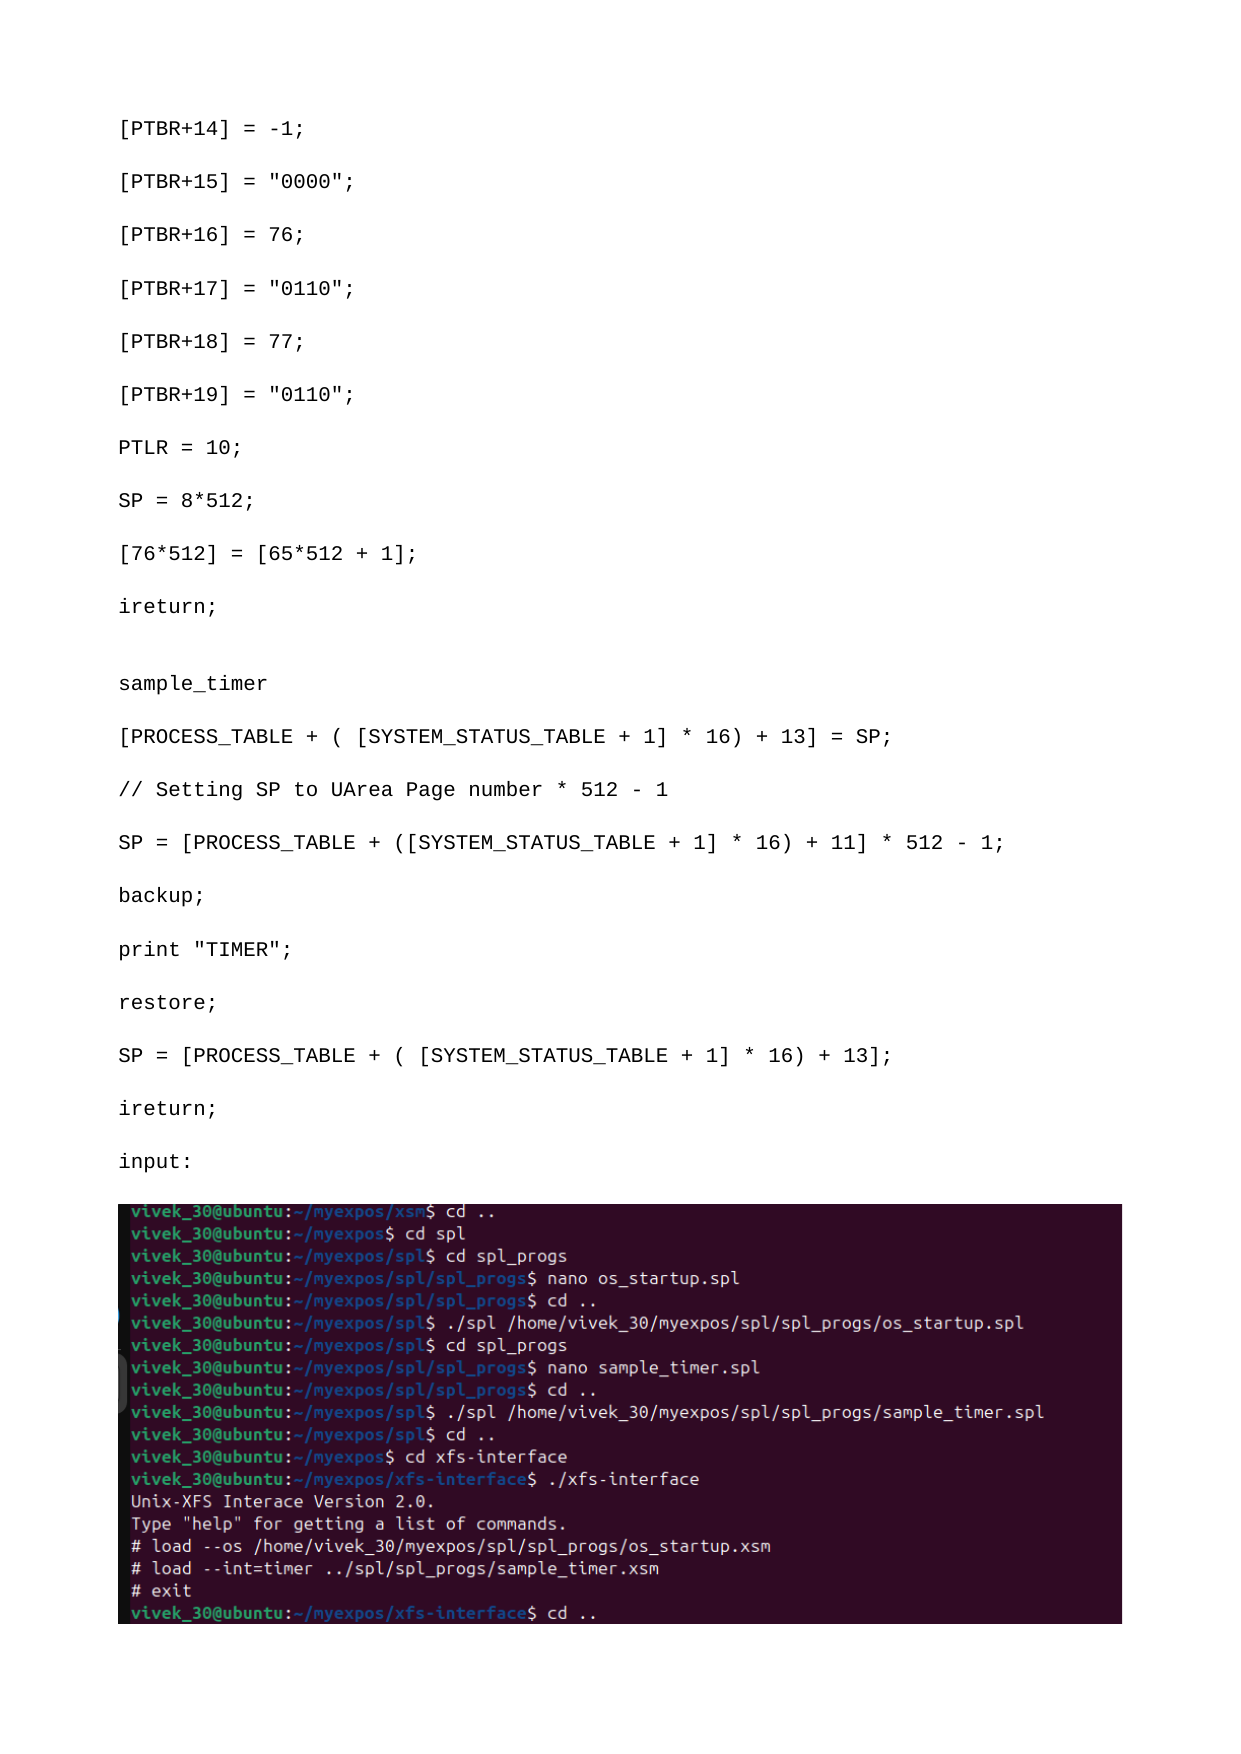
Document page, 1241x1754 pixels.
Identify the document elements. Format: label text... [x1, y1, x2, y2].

text // Setting SP to UArea Page number * 512 - 1 [118, 779, 1122, 803]
text [76*512] = [65*512 + 1]; [118, 543, 1122, 567]
text ireturn; [118, 1098, 1122, 1122]
text ireturn; [118, 596, 1122, 620]
text [PTBR+17] = "0110"; [118, 277, 1122, 301]
text [PTBR+16] = 76; [118, 224, 1122, 248]
text [PROCESS_TABLE + ( [SYSTEM_STATUS_TABLE + 1] * 16) + 13] = SP; [118, 726, 1122, 750]
text SP = [PROCESS_TABLE + ([SYSTEM_STATUS_TABLE + 1] * 16) + 11] * 512 - 1; [118, 832, 1122, 856]
text [PTBR+14] = -1; [118, 118, 1122, 142]
text sample_timer [118, 649, 1122, 697]
text SP = 8*512; [118, 490, 1122, 514]
text input: [118, 1151, 1122, 1175]
text [PTBR+19] = "0110"; [118, 384, 1122, 407]
text SP = [PROCESS_TABLE + ( [SYSTEM_STATUS_TABLE + 1] * 16) + 13]; [118, 1045, 1122, 1068]
text PTLR = 10; [118, 437, 1122, 461]
text [PTBR+15] = "0000"; [118, 171, 1122, 195]
text print "TIMER"; [118, 939, 1122, 962]
text backup; [118, 886, 1122, 909]
text restore; [118, 992, 1122, 1015]
text [PTBR+18] = 77; [118, 331, 1122, 354]
picture [118, 1204, 1123, 1624]
